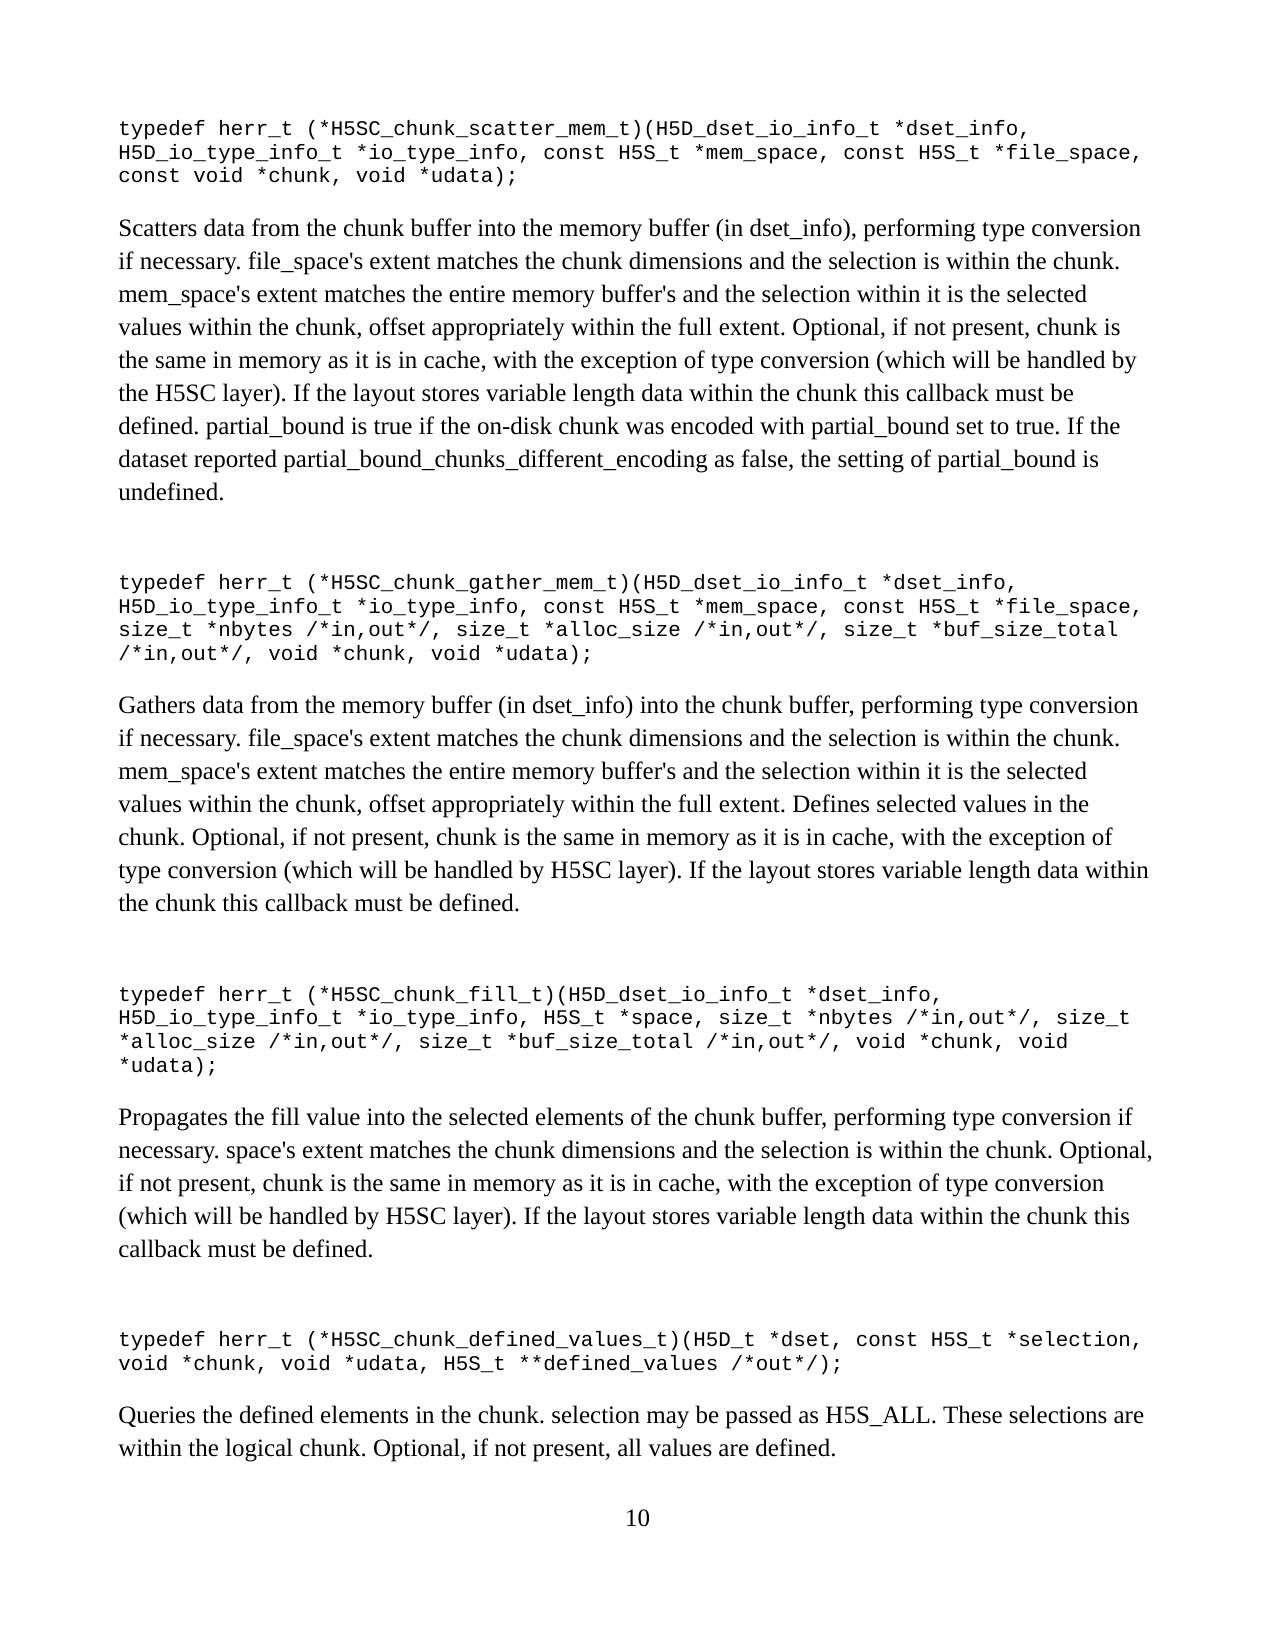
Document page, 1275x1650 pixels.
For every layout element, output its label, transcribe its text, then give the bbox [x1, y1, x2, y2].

text typedef herr_t (*H5SC_chunk_fill_t)(H5D_dset_io_info_t *dset_info, H5D_io_type_info_t *io_type_info, H5S_t *space, size_t *nbytes /*in,out*/, size_t *alloc_size /*in,out*/, size_t *buf_size_total /*in,out*/, void *chunk, void *udata); [118, 984, 1157, 1078]
text Queries the defined elements in the chunk. selection may be passed as H5S_ALL. These selections are within the logical chunk. Optional, if not present, all values are defined. [118, 1400, 1157, 1462]
text typedef herr_t (*H5SC_chunk_defined_values_t)(H5D_t *dset, const H5S_t *selection, void *chunk, void *udata, H5S_t **defined_values /*out*/); [118, 1329, 1157, 1376]
text Gathers data from the memory buffer (in dset_info) into the chunk buffer, performing type conversion if necessary. file_space's extent matches the chunk dimensions and the selection is within the chunk. mem_space's extent matches the entire memory buffer's and the selection within it is the selected values within the chunk, offset appropriately within the full extent. Defines selected values in the chunk. Optional, if not present, chunk is the same in memory as it is in cache, with the exception of type conversion (which will be handled by H5SC layer). If the layout stores variable length data within the chunk this callback must be defined. [118, 690, 1157, 917]
text typedef herr_t (*H5SC_chunk_scatter_mem_t)(H5D_dset_io_info_t *dset_info, H5D_io_type_info_t *io_type_info, const H5S_t *mem_space, const H5S_t *file_space, const void *chunk, void *udata); [118, 118, 1157, 189]
text Scatters data from the chunk buffer into the memory buffer (in dset_info), performing type conversion if necessary. file_space's extent matches the chunk dimensions and the selection is within the chunk. mem_space's extent matches the entire memory buffer's and the selection within it is the selected values within the chunk, offset appropriately within the full extent. Optional, if not present, chunk is the same in memory as it is in cache, with the exception of type conversion (which will be handled by the H5SC layer). If the layout stores variable length data within the chunk this callback must be defined. partial_bound is true if the on-disk chunk was encoded with partial_bound set to true. If the dataset reported partial_bound_chunks_different_encoding as false, the setting of partial_bound is undefined. [118, 213, 1157, 506]
text typedef herr_t (*H5SC_chunk_gather_mem_t)(H5D_dset_io_info_t *dset_info, H5D_io_type_info_t *io_type_info, const H5S_t *mem_space, const H5S_t *file_space, size_t *nbytes /*in,out*/, size_t *alloc_size /*in,out*/, size_t *buf_size_total /*in,out*/, void *chunk, void *udata); [118, 572, 1157, 667]
text Propagates the fill value into the selected elements of the chunk buffer, performing type conversion if necessary. space's extent matches the chunk dimensions and the selection is within the chunk. Optional, if not present, chunk is the same in memory as it is in cache, with the exception of type conversion (which will be handled by H5SC layer). If the layout stores variable length data within the chunk this callback must be defined. [118, 1102, 1157, 1263]
